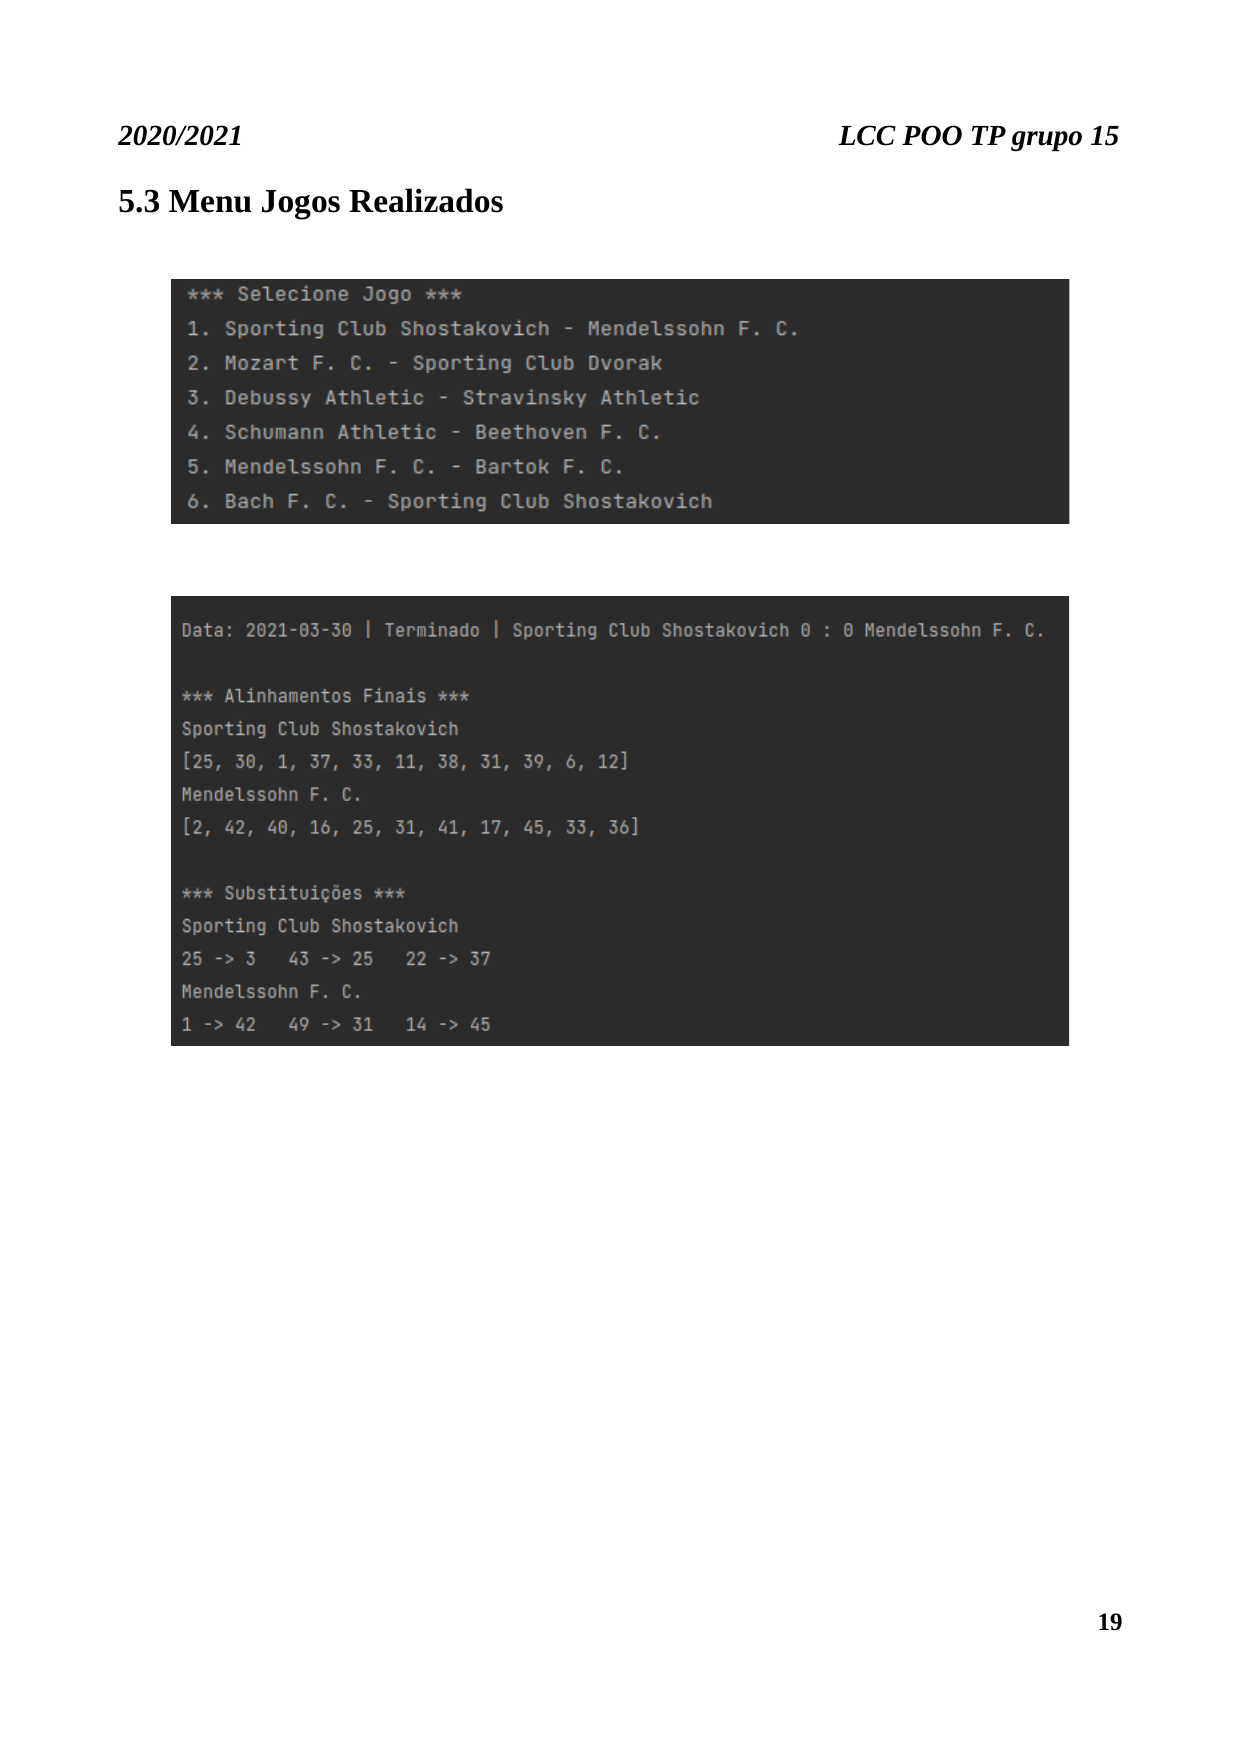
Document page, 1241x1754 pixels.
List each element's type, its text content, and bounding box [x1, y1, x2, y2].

picture [171, 279, 1070, 524]
subtitle 5.3 Menu Jogos Realizados [118, 181, 1122, 220]
picture [171, 596, 1070, 1046]
